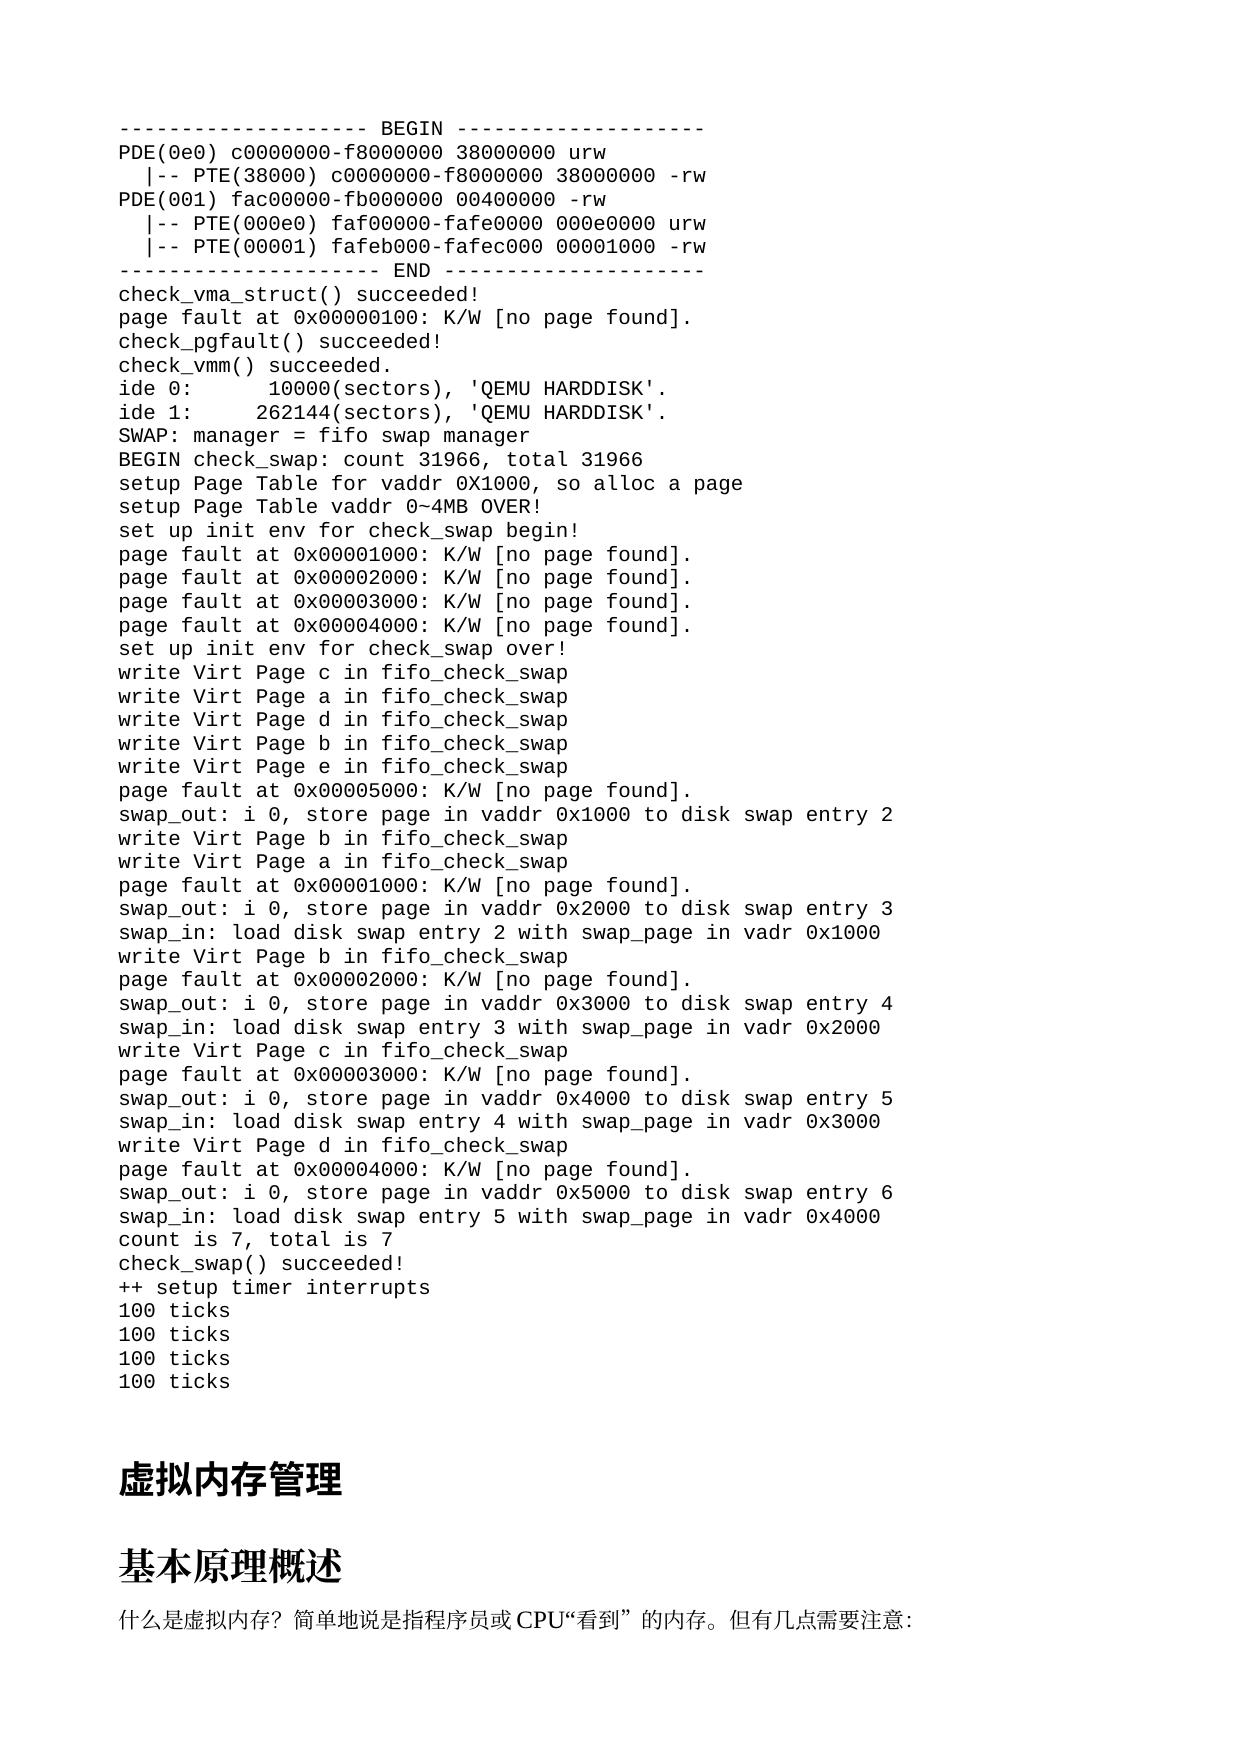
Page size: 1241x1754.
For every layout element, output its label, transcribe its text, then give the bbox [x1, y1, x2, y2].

text -------------------- BEGIN -------------------- [118, 118, 1122, 142]
text BEGIN check_swap: count 31966, total 31966 [118, 449, 1122, 473]
text write Virt Page d in fifo_check_swap [118, 709, 1122, 733]
text check_pgfault() succeeded! [118, 331, 1122, 354]
text ide 1: 262144(sectors), 'QEMU HARDDISK'. [118, 402, 1122, 426]
text check_swap() succeeded! [118, 1253, 1122, 1277]
text set up init env for check_swap over! [118, 638, 1122, 662]
text write Virt Page c in fifo_check_swap [118, 1040, 1122, 1064]
subtitle 虚拟内存管理 [118, 1449, 1122, 1504]
text ++ setup timer interrupts [118, 1277, 1122, 1300]
text swap_in: load disk swap entry 2 with swap_page in vadr 0x1000 [118, 922, 1122, 946]
text PDE(001) fac00000-fb000000 00400000 -rw [118, 189, 1122, 213]
text swap_out: i 0, store page in vaddr 0x4000 to disk swap entry 5 [118, 1088, 1122, 1111]
text set up init env for check_swap begin! [118, 520, 1122, 544]
text page fault at 0x00003000: K/W [no page found]. [118, 591, 1122, 615]
text swap_out: i 0, store page in vaddr 0x5000 to disk swap entry 6 [118, 1182, 1122, 1206]
text write Virt Page c in fifo_check_swap [118, 662, 1122, 686]
text page fault at 0x00003000: K/W [no page found]. [118, 1064, 1122, 1088]
text swap_out: i 0, store page in vaddr 0x2000 to disk swap entry 3 [118, 898, 1122, 922]
text swap_in: load disk swap entry 4 with swap_page in vadr 0x3000 [118, 1111, 1122, 1135]
text page fault at 0x00001000: K/W [no page found]. [118, 544, 1122, 567]
text write Virt Page a in fifo_check_swap [118, 686, 1122, 709]
text PDE(0e0) c0000000-f8000000 38000000 urw [118, 142, 1122, 165]
text swap_out: i 0, store page in vaddr 0x3000 to disk swap entry 4 [118, 993, 1122, 1017]
text swap_out: i 0, store page in vaddr 0x1000 to disk swap entry 2 [118, 804, 1122, 827]
text page fault at 0x00002000: K/W [no page found]. [118, 567, 1122, 591]
text |-- PTE(38000) c0000000-f8000000 38000000 -rw [118, 165, 1122, 189]
text page fault at 0x00001000: K/W [no page found]. [118, 875, 1122, 898]
text write Virt Page d in fifo_check_swap [118, 1135, 1122, 1158]
text ide 0: 10000(sectors), 'QEMU HARDDISK'. [118, 378, 1122, 402]
text check_vmm() succeeded. [118, 354, 1122, 378]
text write Virt Page b in fifo_check_swap [118, 827, 1122, 851]
text write Virt Page a in fifo_check_swap [118, 851, 1122, 875]
text check_vma_struct() succeeded! [118, 284, 1122, 307]
text write Virt Page e in fifo_check_swap [118, 757, 1122, 780]
text setup Page Table vaddr 0~4MB OVER! [118, 496, 1122, 520]
text 什么是虚拟内存？简单地说是指程序员或CPU“看到”的内存。但有几点需要注意： [118, 1603, 1122, 1635]
text write Virt Page b in fifo_check_swap [118, 946, 1122, 969]
subtitle 基本原理概述 [118, 1537, 1122, 1591]
text swap_in: load disk swap entry 3 with swap_page in vadr 0x2000 [118, 1017, 1122, 1040]
text |-- PTE(00001) fafeb000-fafec000 00001000 -rw [118, 236, 1122, 260]
text page fault at 0x00000100: K/W [no page found]. [118, 307, 1122, 331]
text page fault at 0x00004000: K/W [no page found]. [118, 1158, 1122, 1182]
text page fault at 0x00004000: K/W [no page found]. [118, 615, 1122, 638]
text page fault at 0x00005000: K/W [no page found]. [118, 780, 1122, 804]
text SWAP: manager = fifo swap manager [118, 426, 1122, 449]
text write Virt Page b in fifo_check_swap [118, 733, 1122, 757]
text |-- PTE(000e0) faf00000-fafe0000 000e0000 urw [118, 213, 1122, 236]
text 100 ticks [118, 1324, 1122, 1348]
text setup Page Table for vaddr 0X1000, so alloc a page [118, 473, 1122, 496]
text count is 7, total is 7 [118, 1229, 1122, 1253]
text swap_in: load disk swap entry 5 with swap_page in vadr 0x4000 [118, 1206, 1122, 1229]
text page fault at 0x00002000: K/W [no page found]. [118, 969, 1122, 993]
text --------------------- END --------------------- [118, 260, 1122, 284]
text 100 ticks [118, 1300, 1122, 1324]
text 100 ticks [118, 1371, 1122, 1395]
text 100 ticks [118, 1348, 1122, 1371]
